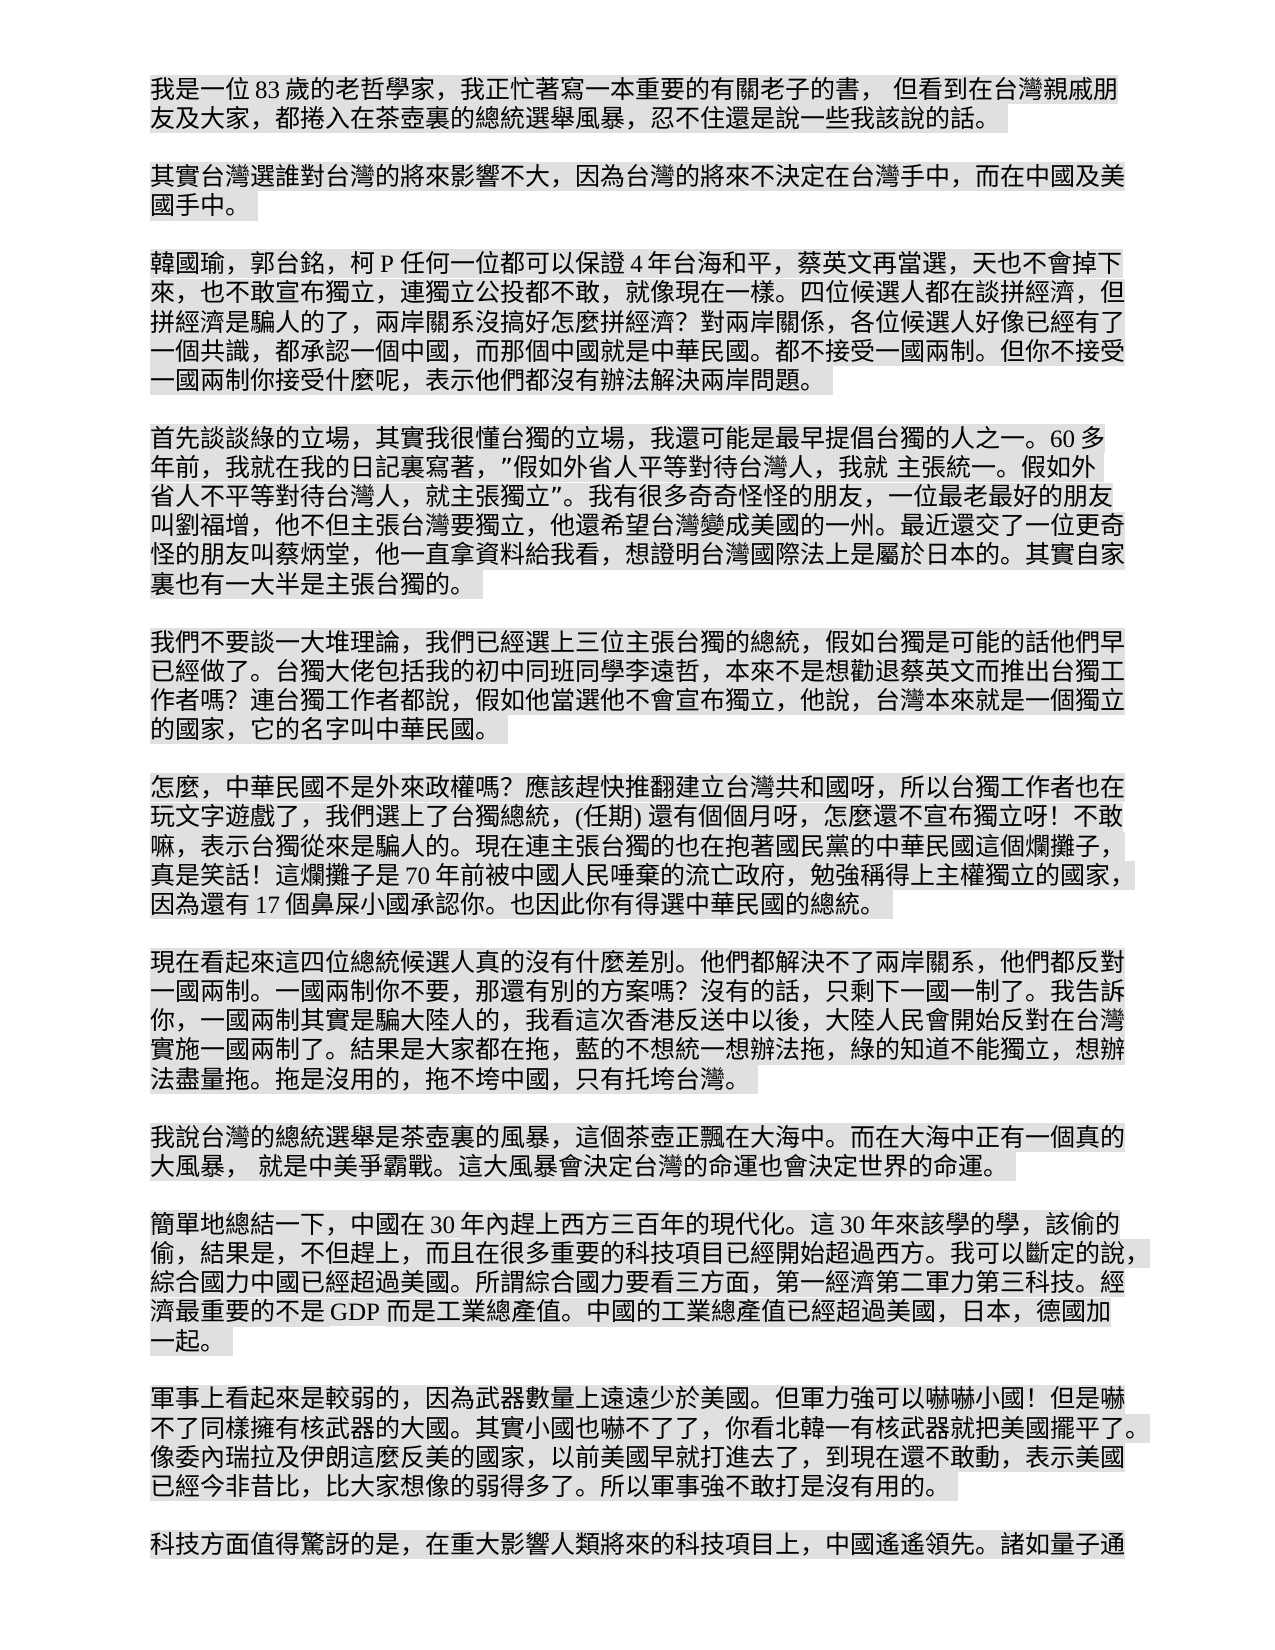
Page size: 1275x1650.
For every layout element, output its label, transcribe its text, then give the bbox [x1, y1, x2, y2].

text 卡韓政變 (95)：茶壺裏的風暴為何重要？// 論急統：范光棣給台灣鄉親的一封公開信 陳真 2019. 06. 25. 范光棣說，台灣總統選舉是茶壺裏的風暴，不管選誰，對於台灣的將來都影響不大。 這話我其實也常說。台灣只是中美棋盤上的一顆棋子，棋子本身無法決定自身的走向與歸屬。 可是，既然是茶壺裏的風暴，為何它依然重要？因為： 一，我們就住在茶壺裏。對於茶壺外的人來說，別說茶壺裏起風暴，就算整個茶壺都砸了，依然無足輕重。但是，對於住在茶壺裏的人來，茶壺風暴卻是一整個 "世界" 的風浪，就比方說一個家，家裏大小事，對於外人來說無關痛癢，但對家中成員卻無比重要。 二，風暴因何而起，事關重大。茶壺風暴也是風暴，就規模與影響力而言，也許不足掛齒，但就其成因，卻具有一定的價值。這就好像殺死一個世界偉人跟殺死一個名不見經傳者，也許影響大不同，但在某個意義上卻具有同等價值。 莎士比亞說，"一隻甲蟲的痛苦，不亞於一個巨人"。一隻甲蟲能具有什麼重要性呢？能改變世界大局嗎？當然不能，牠幾乎什麼也改變不了，甚至沒有任何同伴會為牠的痛苦垂淚。但是，就生命與憐憫來說，即便是一隻甲蟲的痛苦，依然動人，依然觸動人心。為什麼呢？因為生命具有一種親近性(kinship)，茶壺裏，茶壺外，都是一樣的世界，一樣的價值，同等的悲歡。價值與痛苦本身並無壺裏壺外之分。美國很強大，美國人打個噴嚏，全世界都重感冒，但美國人的生活與哀樂並不會因此而巨大。 三，星星之火可以燎原：茶壺風暴不過星火點點，不足為用。但是，星星之火卻足以燎原。一根小火柴的一點小火苗稍有不慎，卻可能引起熊熊烈火。 比方說香港那麼小的一個茶壺，而且都早已回歸祖國，但美國依舊長期動用無數力量，滲透其中，努力挑起動亂，製造火苗，就算不能因此燒掉一整個中國，至少也能讓你傷點元氣。 台灣就更不用說了。台灣的利用價值與殺傷力恐怕是一百個香港，美國豈有可能不予以極大化來利用之，以做為打擊中國的武器。哪天如果能成功挑起兩岸血腥大戰或解放軍血洗台灣，美國人肯定會開心死。也就是說，茶壺風暴雖小，殺傷力卻可能巨大，不可不慎。 四，統獨不是一切。島內所謂總統選舉 "本身"，無法具體影響台灣的統獨命運，卻足以影響島內生活的方方面面，包括即便即其有限的財富與資源分配。 再說，一個貪婪無度的人渣黨及其一大票走狗，嘴巴講的總是人情義理，幹的全是傷天害理，每天打著所謂民主自由與人權的旗號，幹的全是與之相反的狗皮倒灶之事：而且唯美日之命是從，整天炒作仇中反華，荼毒下一代，行事不擇手段，喪盡天良。誰來當家當然還是有差。哪天即便統一之後，人渣恐怕還是照樣橫行無阻。統獨本身並非一切是非的最終章。 五，小差異足以構成大不同。因為時間，我相信細微之舉；我相信在時間的力量下，小差異足以構成大不同。比方說兩條平行線永無交集，但如果你稍稍微調，調整一下角度，哪怕十分細微，假以時日，有一天這兩條平行線就必然會交會在某個點上。所謂涓滴之水足以穿石，並非在於水滴力量強大，而是在於其柔弱不斷，綿綿久長。 六，困獸之鬥還是要鬥。即便是一頭待宰的牛羊，在走進屠宰場前的一刻，還是應該盡量想辦法掌握自己的命運，而不是任人宰割。台灣長久以來是美國的殖民地，任其予取予求，就連日本鬼子都把台灣人當成被殖民者看待，動輒頤指氣使，嘴臉難看。台灣人總不能什麼都不做，光等著祖國來解救。 ======================= 論急統：范光棣給台灣鄉親的一封公開信 給台灣鄉親的一封公開信，尤其是深綠的。 我是一位83歲的老哲學家，我正忙著寫一本重要的有關老子的書， 但看到在台灣親戚朋友及大家，都捲入在茶壺裏的總統選舉風暴，忍不住還是說一些我該說的話。 其實台灣選誰對台灣的將來影響不大，因為台灣的將來不決定在台灣手中，而在中國及美國手中。 韓國瑜，郭台銘，柯P 任何一位都可以保證4年台海和平，蔡英文再當選，天也不會掉下來，也不敢宣布獨立，連獨立公投都不敢，就像現在一樣。四位候選人都在談拼經濟，但拼經濟是騙人的了，兩岸關系沒搞好怎麼拼經濟？對兩岸關係，各位候選人好像已經有了一個共識，都承認一個中國，而那個中國就是中華民國。都不接受一國兩制。但你不接受一國兩制你接受什麼呢，表示他們都沒有辦法解決兩岸問題。 首先談談綠的立場，其實我很懂台獨的立場，我還可能是最早提倡台獨的人之一。60多年前，我就在我的日記裏寫著，”假如外省人平等對待台灣人，我就 主張統一。假如外 省人不平等對待台灣人，就主張獨立”。我有很多奇奇怪怪的朋友，一位最老最好的朋友叫劉福增，他不但主張台灣要獨立，他還希望台灣變成美國的一州。最近還交了一位更奇怪的朋友叫蔡炳堂，他一直拿資料給我看，想證明台灣國際法上是屬於日本的。其實自家裏也有一大半是主張台獨的。 我們不要談一大堆理論，我們已經選上三位主張台獨的總統，假如台獨是可能的話他們早已經做了。台獨大佬包括我的初中同班同學李遠哲，本來不是想勸退蔡英文而推出台獨工作者嗎？連台獨工作者都說，假如他當選他不會宣布獨立，他說，台灣本來就是一個獨立的國家，它的名字叫中華民國。 怎麼，中華民國不是外來政權嗎？應該趕快推翻建立台灣共和國呀，所以台獨工作者也在玩文字遊戲了，我們選上了台獨總統，(任期) 還有個個月呀，怎麼還不宣布獨立呀！不敢嘛，表示台獨從來是騙人的。現在連主張台獨的也在抱著國民黨的中華民國這個爛攤子，真是笑話！這爛攤子是70年前被中國人民唾棄的流亡政府，勉強稱得上主權獨立的國家，因為還有17個鼻屎小國承認你。也因此你有得選中華民國的總統。 現在看起來這四位總統候選人真的沒有什麼差別。他們都解決不了兩岸關系，他們都反對一國兩制。一國兩制你不要，那還有別的方案嗎？沒有的話，只剩下一國一制了。我告訴你，一國兩制其實是騙大陸人的，我看這次香港反送中以後，大陸人民會開始反對在台灣實施一國兩制了。結果是大家都在拖，藍的不想統一想辦法拖，綠的知道不能獨立，想辦法盡量拖。拖是沒用的，拖不垮中國，只有托垮台灣。 我說台灣的總統選舉是茶壺裏的風暴，這個茶壺正飄在大海中。而在大海中正有一個真的大風暴， 就是中美爭霸戰。這大風暴會決定台灣的命運也會決定世界的命運。 簡單地總結一下，中國在30年內趕上西方三百年的現代化。這30年來該學的學，該偷的偷，結果是，不但趕上，而且在很多重要的科技項目已經開始超過西方。我可以斷定的說，綜合國力中國已經超過美國。所謂綜合國力要看三方面，第一經濟第二軍力第三科技。經濟最重要的不是GDP 而是工業總產值。中國的工業總產值已經超過美國，日本，德國加一起。 軍事上看起來是較弱的，因為武器數量上遠遠少於美國。但軍力強可以嚇嚇小國！但是嚇不了同樣擁有核武器的大國。其實小國也嚇不了了，你看北韓一有核武器就把美國擺平了。像委內瑞拉及伊朗這麼反美的國家，以前美國早就打進去了，到現在還不敢動，表示美國已經今非昔比，比大家想像的弱得多了。所以軍事強不敢打是沒有用的。 科技方面值得驚訝的是，在重大影響人類將來的科技項目上，中國遙遙領先。諸如量子通訊，核聚變研究，微中子研究，石墨烯及可燃冰研究等等。你們可能聽都沒聽過這些名稱，但 5 到10 年之內你們的生活肯定會被他們改變。其中最重要的是量子衛星，他的重要性，跟上世紀的原子彈的重要性一樣。誰成功發射量子衛星，誰就掌控這個世紀通訊業的命脈。 中國在二零一六年六月十八日成功發射世界第一顆量子衛星，現在已經三年了，我還等著美國趕上呢。記得這一天以後歷史會記載，這一天是中國正式超過美國的一天。 讓我說明一下 ，中國以前發明了製造瓷器的技術，這個技術中國保持秘密上千年，一直賺全世界的錢。西方工業革命有多少秘密呀，中國再一千年也偷不到，幸虧西方科技的最偉大發明電腦及互聯網有一個大漏洞，可以駭進去，沒有秘密了。所以中國30年來全偷了，該學的全學了，而開始超越 (美國) 了。這會兒好了，量子通訊的功能比現在的數位通訊不但上千倍，最重要的是它完全保密，中國的新發明沒人偷得了。軍事上中國已經可以保密，而美國沒辦法，軍法有言，知己知彼百戰百勝， 美國還用打嗎？ 總而言之，中國實質上已經超過美國，美國近30年來一直忙著打仗，突然醒來發現已經被中國超過了，所以川普會說，他要美國重新偉大，正是因為他知道美國已經不是最偉大的了。美國以為現在是他最後機會把中國壓下去，所以發動了貿易戰，又企圖阻止華為手機在美國上市。大家做夢都想不到，中國的手機超過美國，而且遠遠的超過，你能阻止優秀的商品進入市場嗎？還要用國家安全緊急令去阻止，這不是笑話嗎？這真的是狗急跳牆的動作。但是都太晚了，太晚了。 中國說不想打，不怕打，要打奉陪到底。這是很有底氣的話，也是很真實的話，不但中國已經贏了，美國只是加速衰退。我預言，美國的衰退會來得比任何人想像的快及慘。你不相信，你就等著吧。 假如我上面說的是對的話，我們就要好好考慮台灣的將來了。我覺得統一是唯一的道路，而且越快越好，真的有一點急。因為現在中國忙著跟美國爭霸，習近平天天忙著在全世界布局，不但有一帶一路，還在推動人類命運共同體。台灣對他來說，其實是一個很小的問題，把美國壓下去以後，收回台灣是輕而易舉的。他對台灣算是最溫和最柔軟的領導人，他不但說會尊重台灣人的生活方式及現有社會制度，還說，一國兩制的內容可以跟台灣各界商討，他已經對台灣釋放了最大的善意。 因為這次香港的反送中事件，大陸有很多反彈，開始懷疑一國兩制。我覺得我們在大陸改變他們的主意之前，要趕快跟他們談好。 沒有解決兩岸問題就沒有辦法解決台灣的經濟困境。台灣的政治家一直都在談西向或南向現在又在談北向。其實，唯一的解決方法就是中向。全世界都在向中，因為中國是現在全世界經濟的火車頭。台灣越快搭上一帶一路這個重大改變世界的經濟列車越好。 有些台灣的特別問題，像我們大學太多，學生不夠，很多大學都面臨關門，我們應該打開大學門，大陸有的是想上大學的學生，我們可以把台灣變成全中國的高等教育中心。另一方面，大陸正在推行復興中華文化大業，台灣因為歷史原因把中華文化保存得相當好。這方面我們可以提供大陸不少幫忙。還有一點台灣在地理跟文化上，處於東西文化之間，我們西化的時間比較長，強度比較深，這其中的利弊都可以供大陸的參考。 我覺得，統一是對台灣人民最好的。我們這一代有榮幸看到中國的復興，中國的崛起，我們應該興高釆烈，參加投入及分享這個中國盛世的開始。兩岸關係是人民之間的感情問題，要解決這個歷史留下來的問題。台灣不能敵視對方，更不應該認賊作父。現在是我們主動對大陸釋放善意的時候。 我建議對大陸釋放兩個善意動作，第一個是停止做大陸最不喜歡的事，那就是停止向美國購買武器。第二個是做大陸最喜歡的事，那就是把故宮博物館的寶貝歸還北京故宮博物館。 對第一件事，大家會問那麼國防怎麼辦，其實台灣的國防一點都不靠美國的破銅爛鐵。我猜測台灣的國防一直靠原子彈，怎麼說呢？蔣經國在做原子彈，快成功的時候被美國阻擋了，台灣的技術轉移給了那時候台灣的好朋友，南非的白人政府。南非製造了八顆原子彈，試爆了兩顆剩下6 顆。黑人領袖曼德拉上台以後親自來台灣把6顆原子彈轉交給台灣。之所以歷屆台獨總統都對大陸的恐嚇，老神在在，而且說有 ”境外殲滅” 戰略，那就是有原子彈的人所說的話，但6枚老舊原子彈是嚇唬不了中共的。 第二件是故宮博物館的寶貝本來就應該屬於北京的故宮，早晚會回去的。到時候不得已給人拿回去，沒人謝謝你，現在在還沒有人提出來的時候自動還給人家，人家會高興得要死。你還可以要求留下足夠的寶貝在台灣的故宮博物分館繼續展出。 自動釋出善意，自動談和平統一，非常重要，這樣才能爭取對台灣最好的條件，等到兵臨城下，就沒什麼好談的了。你看白人在非洲有那麼多殖民地，黑人武裝革命，勝利以後，白人通通被趕回歐洲，唯有南非白人，在還沒有被黑人推翻之前，自動跟黑人談和平轉移統治權，結果唯有在南非白人留下來，還活得好好的。 所以，我建議台灣主動跟北京談和平統一，我主張漸進式統一最好。首先盡量保持現狀，在中華民國及中華人民共和國之上，設立一個 ”大中國” 機搆，由兩岸領導人做召集人，商討統一事宜。所達成共識每實行五年後，由台灣人民公投接受否。 還有一個機會，我覺得是台灣可以爭取的。不是有很多人想要台灣入聯合國嗎？這是不可能的，但有可能的是請聯合國進駐台灣。最近，美國退出各種聯合國組織，很多國家覺得聯合國總部設在紐約是不太好的，開始有很強大的聲音，要把聯合國總部移出紐約，最常被提到的地方是瑞士跟中國。我覺得這是大好機會爭取把聯合國總部移到台灣，你當然這要經過大陸的同意。 我想這個大陸可能同意，因為中國在聯合國的地位越來越有影響力，總部移到中國台灣，這個對中國也是一大好事，也是解決兩岸問題的一個很好的方法。對台灣來說，這是再好不過的了，台灣可以永遠成為和平島，把現在的國軍轉變成為聯合國維和的軍隊，把省下來的錢完全花在人民身上，建立一個大同社會，成為世界的模範。 念完這封信的人，大部分會說我在放屁，沒關係，就算我在放屁好了，請你留下來或者分享出去，五年或10年以後你回來再看我講的是不是真的在放屁。 有人會罵我老不死或滾回中國去，我在這裏先回答你。人都會老也都會死， 你要能活得像我這麼老，還要有一點運氣及一點口德。 至於滾回中國去，我已經在中國台灣，而且我的祖宗八代都住在台灣，我生在台灣也準備死在台灣。沒有人有資格叫我滾到哪裏去，我還可能有一點資格叫一些人，滾到美國或者日本去。 [150, 75, 1125, 1559]
